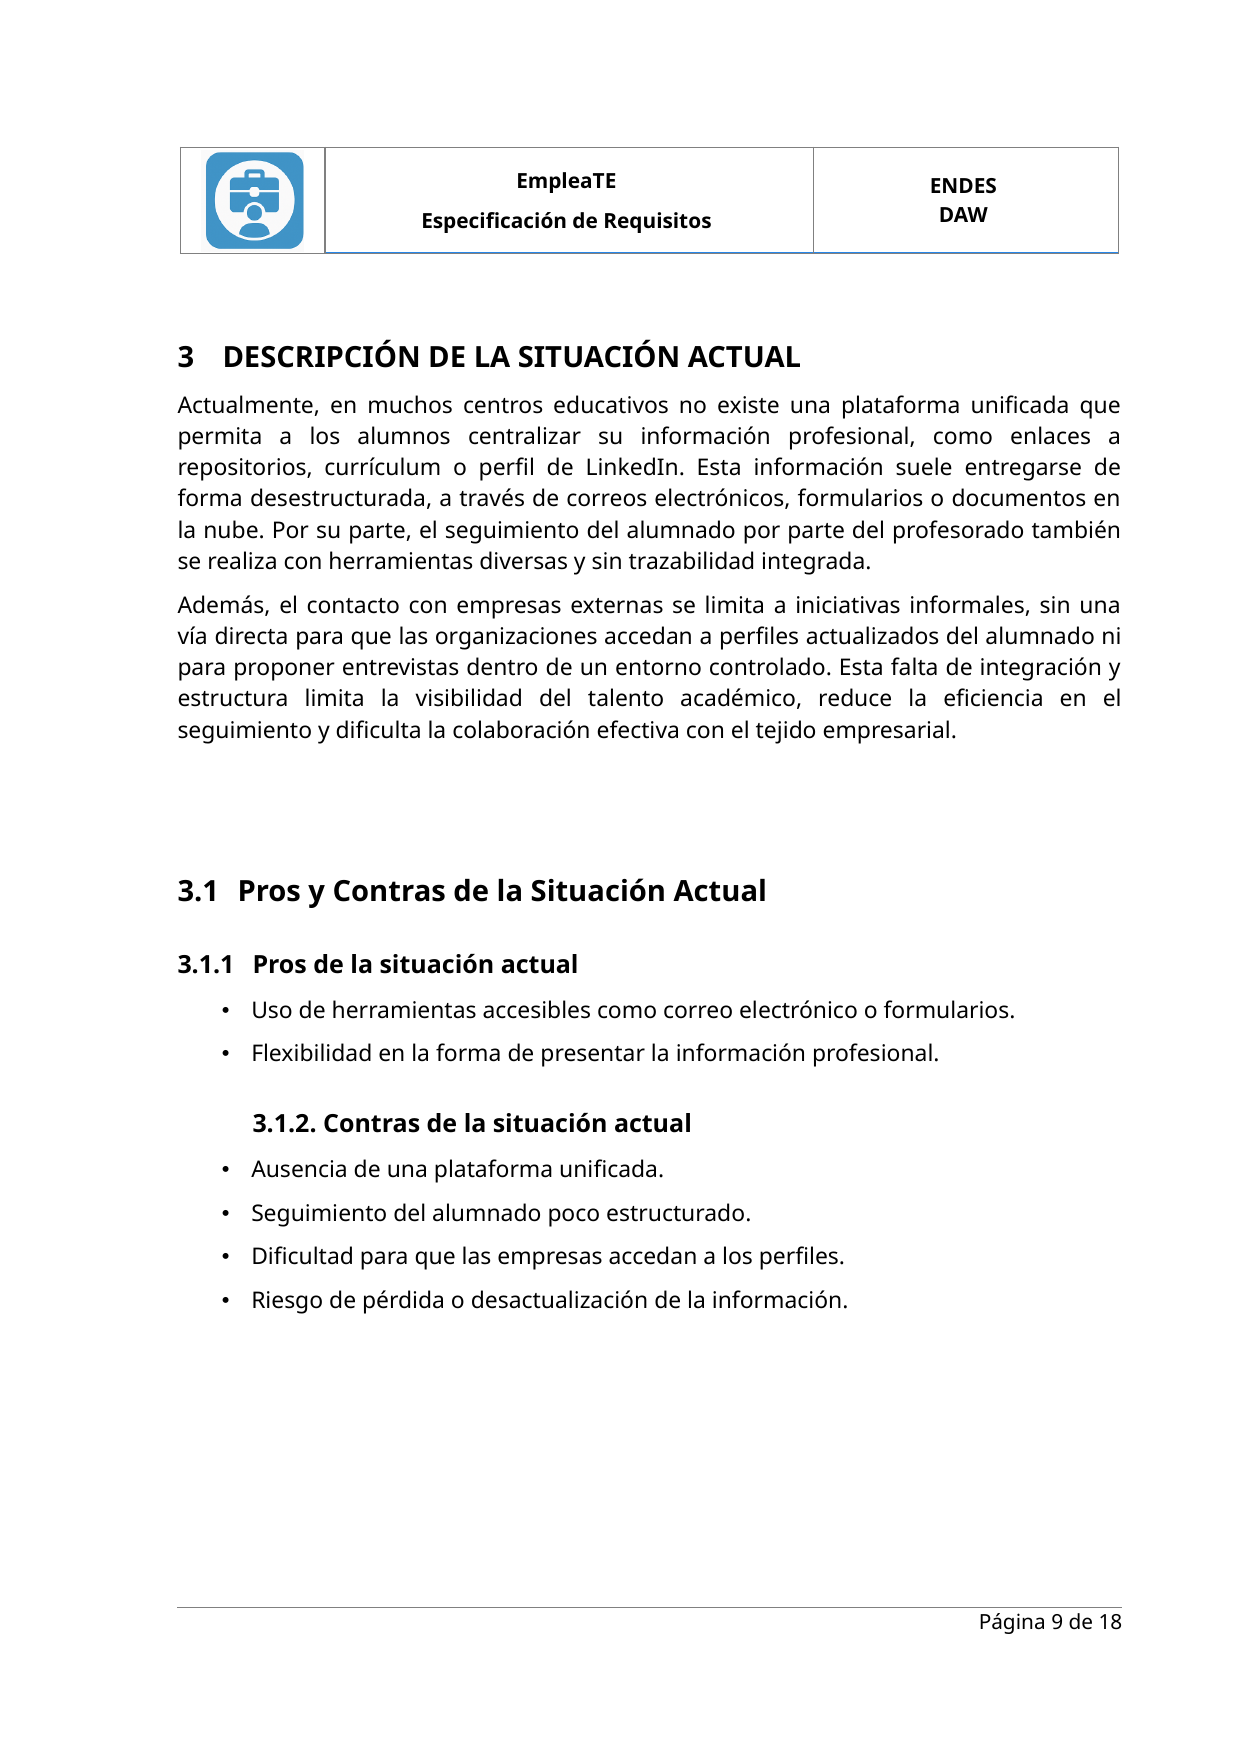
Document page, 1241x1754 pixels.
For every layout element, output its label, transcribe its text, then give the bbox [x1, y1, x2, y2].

list Seguimiento del alumnado poco estructurado. [222, 1196, 1122, 1228]
subtitle 3.1.2. Contras de la situación actual [177, 1106, 1122, 1140]
subtitle DESCRIPCIÓN DE LA SITUACIÓN ACTUAL [177, 336, 1122, 376]
list Ausencia de una plataforma unificada. [222, 1153, 1122, 1184]
subtitle Pros y Contras de la Situación Actual [177, 870, 1122, 909]
subtitle Pros de la situación actual [177, 947, 1122, 981]
list Dificultad para que las empresas accedan a los perfiles. [222, 1240, 1122, 1271]
text Actualmente, en muchos centros educativos no existe una plataforma unificada que permita a los alumnos centralizar su información profesional, como enlaces a repositorios, currículum o perfil de LinkedIn. Esta información suele entregarse de forma desestructurada, a través de correos electrónicos, formularios o documentos en la nube. Por su parte, el seguimiento del alumnado por parte del profesorado también se realiza con herramientas diversas y sin trazabilidad integrada. [177, 389, 1122, 576]
list Flexibilidad en la forma de presentar la información profesional. [222, 1037, 1122, 1069]
list Uso de herramientas accesibles como correo electrónico o formularios. [222, 994, 1122, 1025]
picture [201, 150, 304, 252]
text Además, el contacto con empresas externas se limita a iniciativas informales, sin una vía directa para que las organizaciones accedan a perfiles actualizados del alumnado ni para proponer entrevistas dentro de un entorno controlado. Esta falta de integración y estructura limita la visibilidad del talento académico, reduce la eficiencia en el seguimiento y dificulta la colaboración efectiva con el tejido empresarial. [177, 589, 1122, 745]
list Riesgo de pérdida o desactualización de la información. [222, 1284, 1122, 1315]
